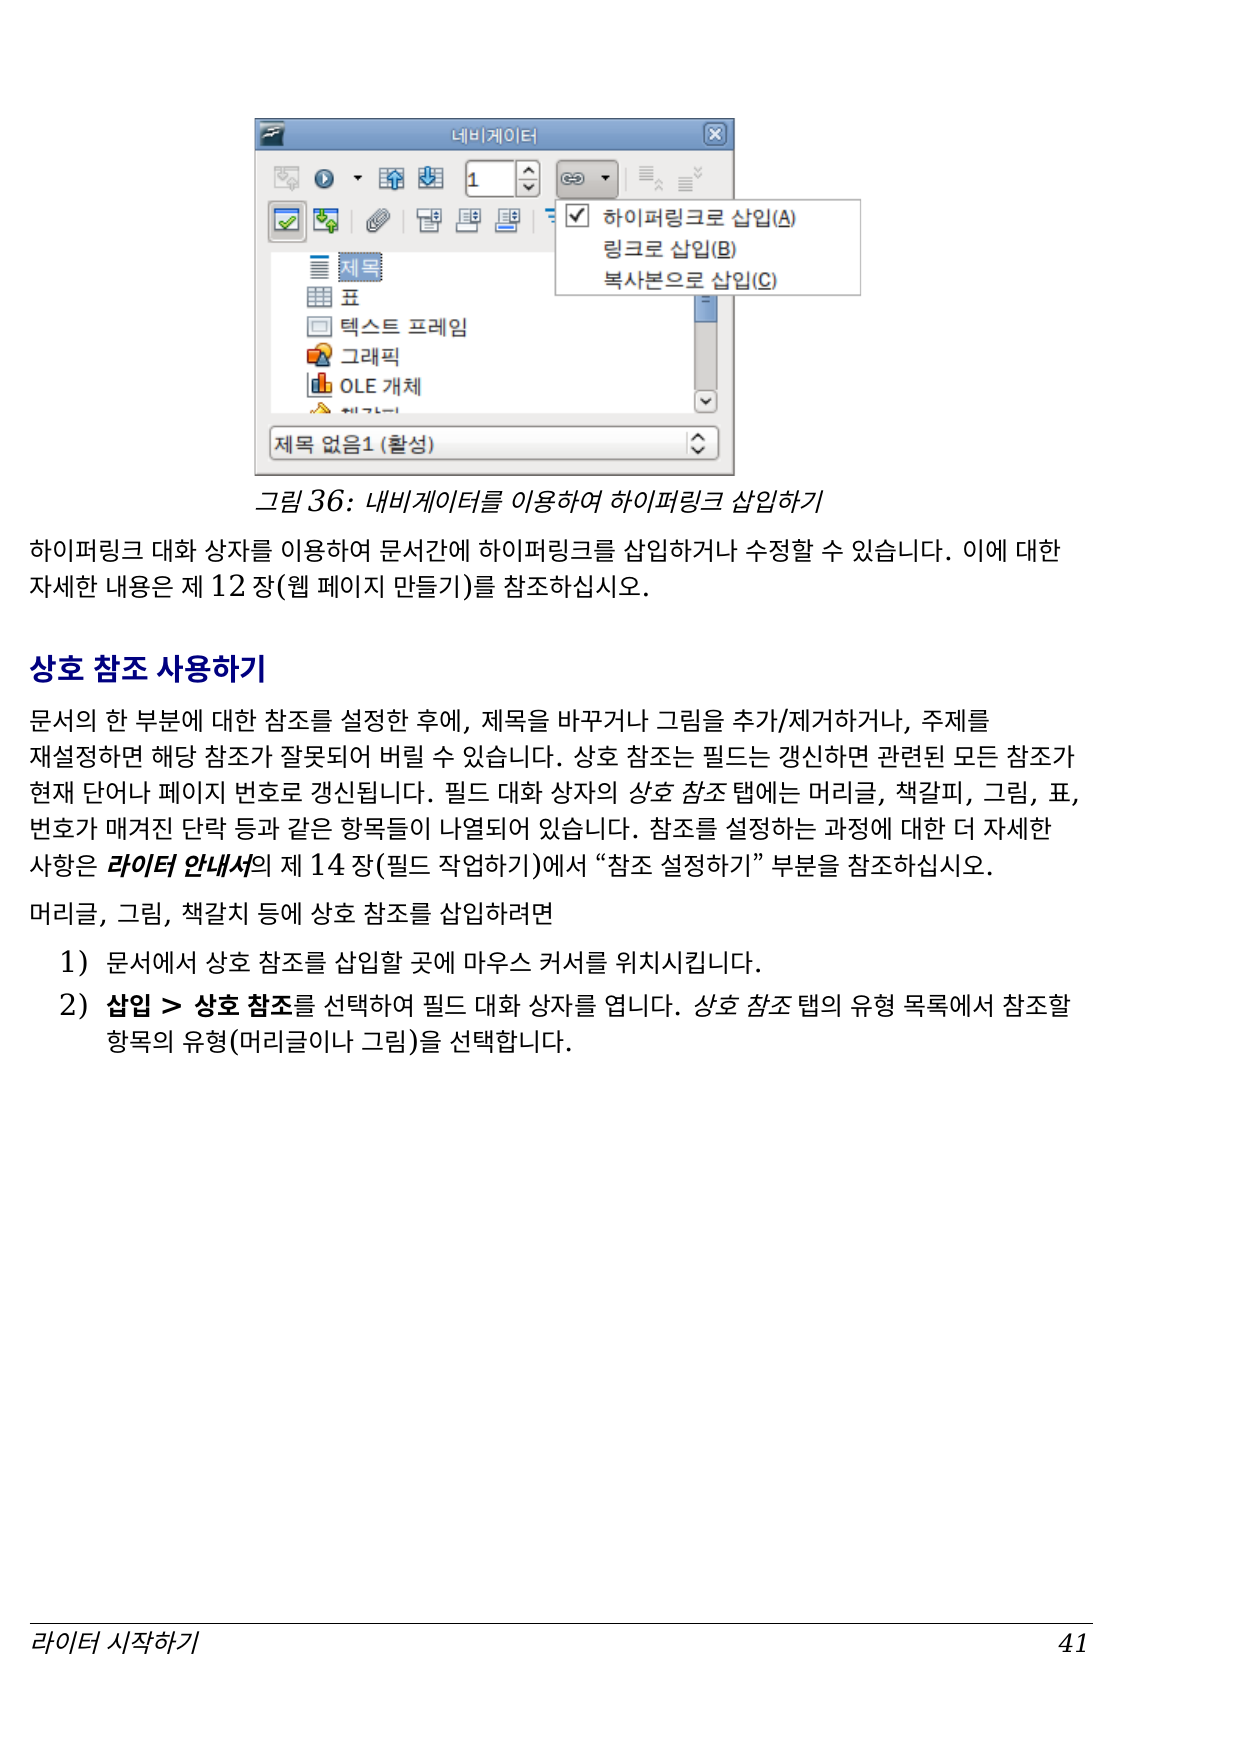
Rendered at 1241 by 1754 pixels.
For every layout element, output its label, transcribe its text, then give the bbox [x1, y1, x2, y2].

text 머리글, 그림, 책갈치 등에 상호 참조를 삽입하려면 [29, 895, 1093, 931]
list 삽입 > 상호 참조를 선택하여 필드 대화 상자를 엽니다. 상호 참조 탭의 유형 목록에서 참조할 항목의 유형(머리글이나 그림)을 선택합니다. [88, 986, 1093, 1059]
text 문서의 한 부분에 대한 참조를 설정한 후에, 제목을 바꾸거나 그림을 추가/제거하거나, 주제를 재설정하면 해당 참조가 잘못되어 버릴 수 있습니다. 상호 참조는 필드는 갱신하면 관련된 모든 참조가 현재 단어나 페이지 번호로 갱신됩니다. 필드 대화 상자의 상호 참조 탭에는 머리글, 책갈피, 그림, 표, 번호가 매겨진 단락 등과 같은 항목들이 나열되어 있습니다. 참조를 설정하는 과정에 대한 더 자세한 사항은 라이터 안내서의 제14장(필드 작업하기)에서 “참조 설정하기” 부분을 참조하십시오. [29, 701, 1093, 882]
picture [254, 118, 862, 476]
text 하이퍼링크 대화 상자를 이용하여 문서간에 하이퍼링크를 삽입하거나 수정할 수 있습니다. 이에 대한 자세한 내용은 제12장(웹 페이지 만들기)를 참조하십시오. [29, 531, 1093, 603]
list 문서에서 상호 참조를 삽입할 곳에 마우스 커서를 위치시킵니다. [88, 944, 1093, 980]
subtitle 상호 참조 사용하기 [29, 645, 1093, 689]
text 그림 36: 내비게이터를 이용하여 하이퍼링크 삽입하기 [254, 482, 867, 518]
